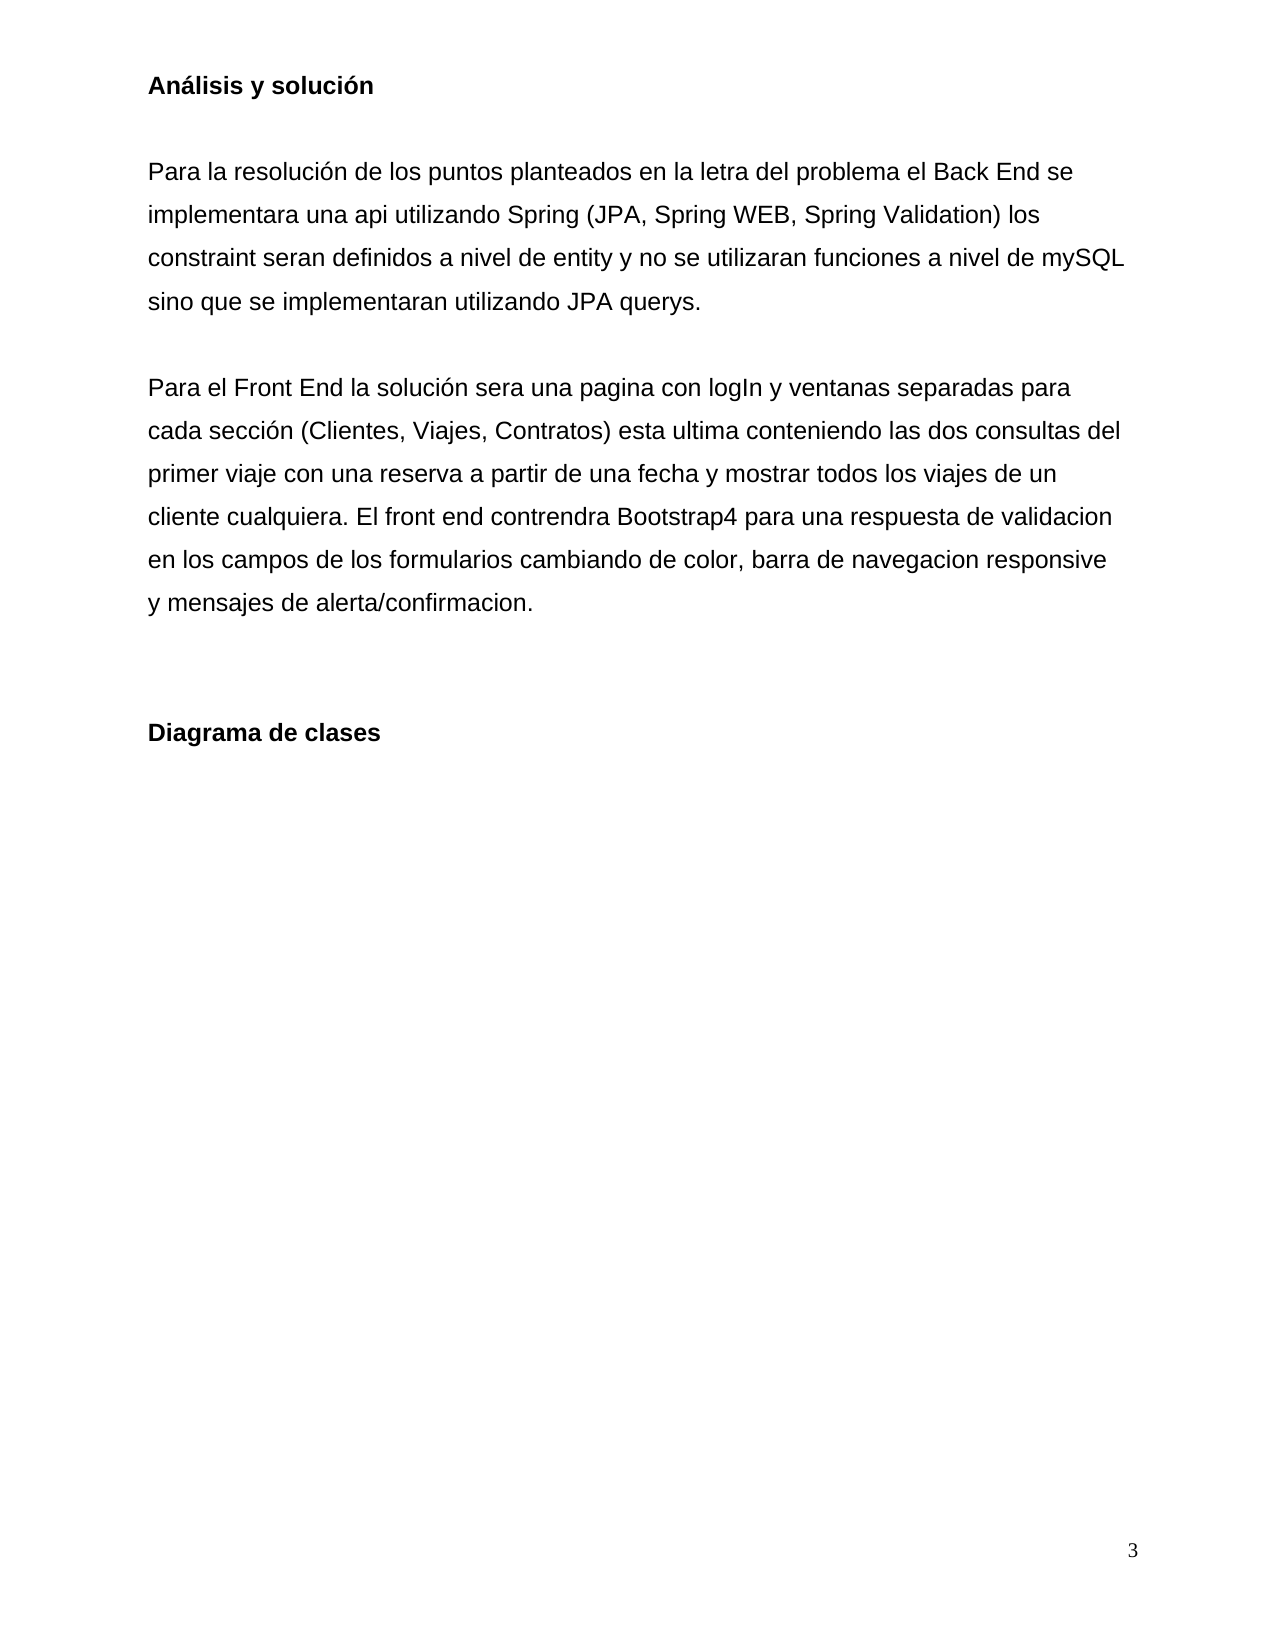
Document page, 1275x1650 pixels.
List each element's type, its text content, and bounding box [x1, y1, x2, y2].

text Análisis y solución [148, 71, 1127, 99]
text Para la resolución de los puntos planteados en la letra del problema el Back End se implementara una api utilizando Spring (JPA, Spring WEB, Spring Validation) los constraint seran definidos a nivel de entity y no se utilizaran funciones a nivel de mySQL sino que se implementaran utilizando JPA querys. Para el Front End la solución sera una pagina con logIn y ventanas separadas para cada sección (Clientes, Viajes, Contratos) esta ultima conteniendo las dos consultas del primer viaje con una reserva a partir de una fecha y mostrar todos los viajes de un cliente cualquiera. El front end contrendra Bootstrap4 para una respuesta de validacion en los campos de los formularios cambiando de color, barra de navegacion responsive y mensajes de alerta/confirmacion. [148, 157, 1127, 617]
text Diagrama de clases [148, 718, 1127, 746]
